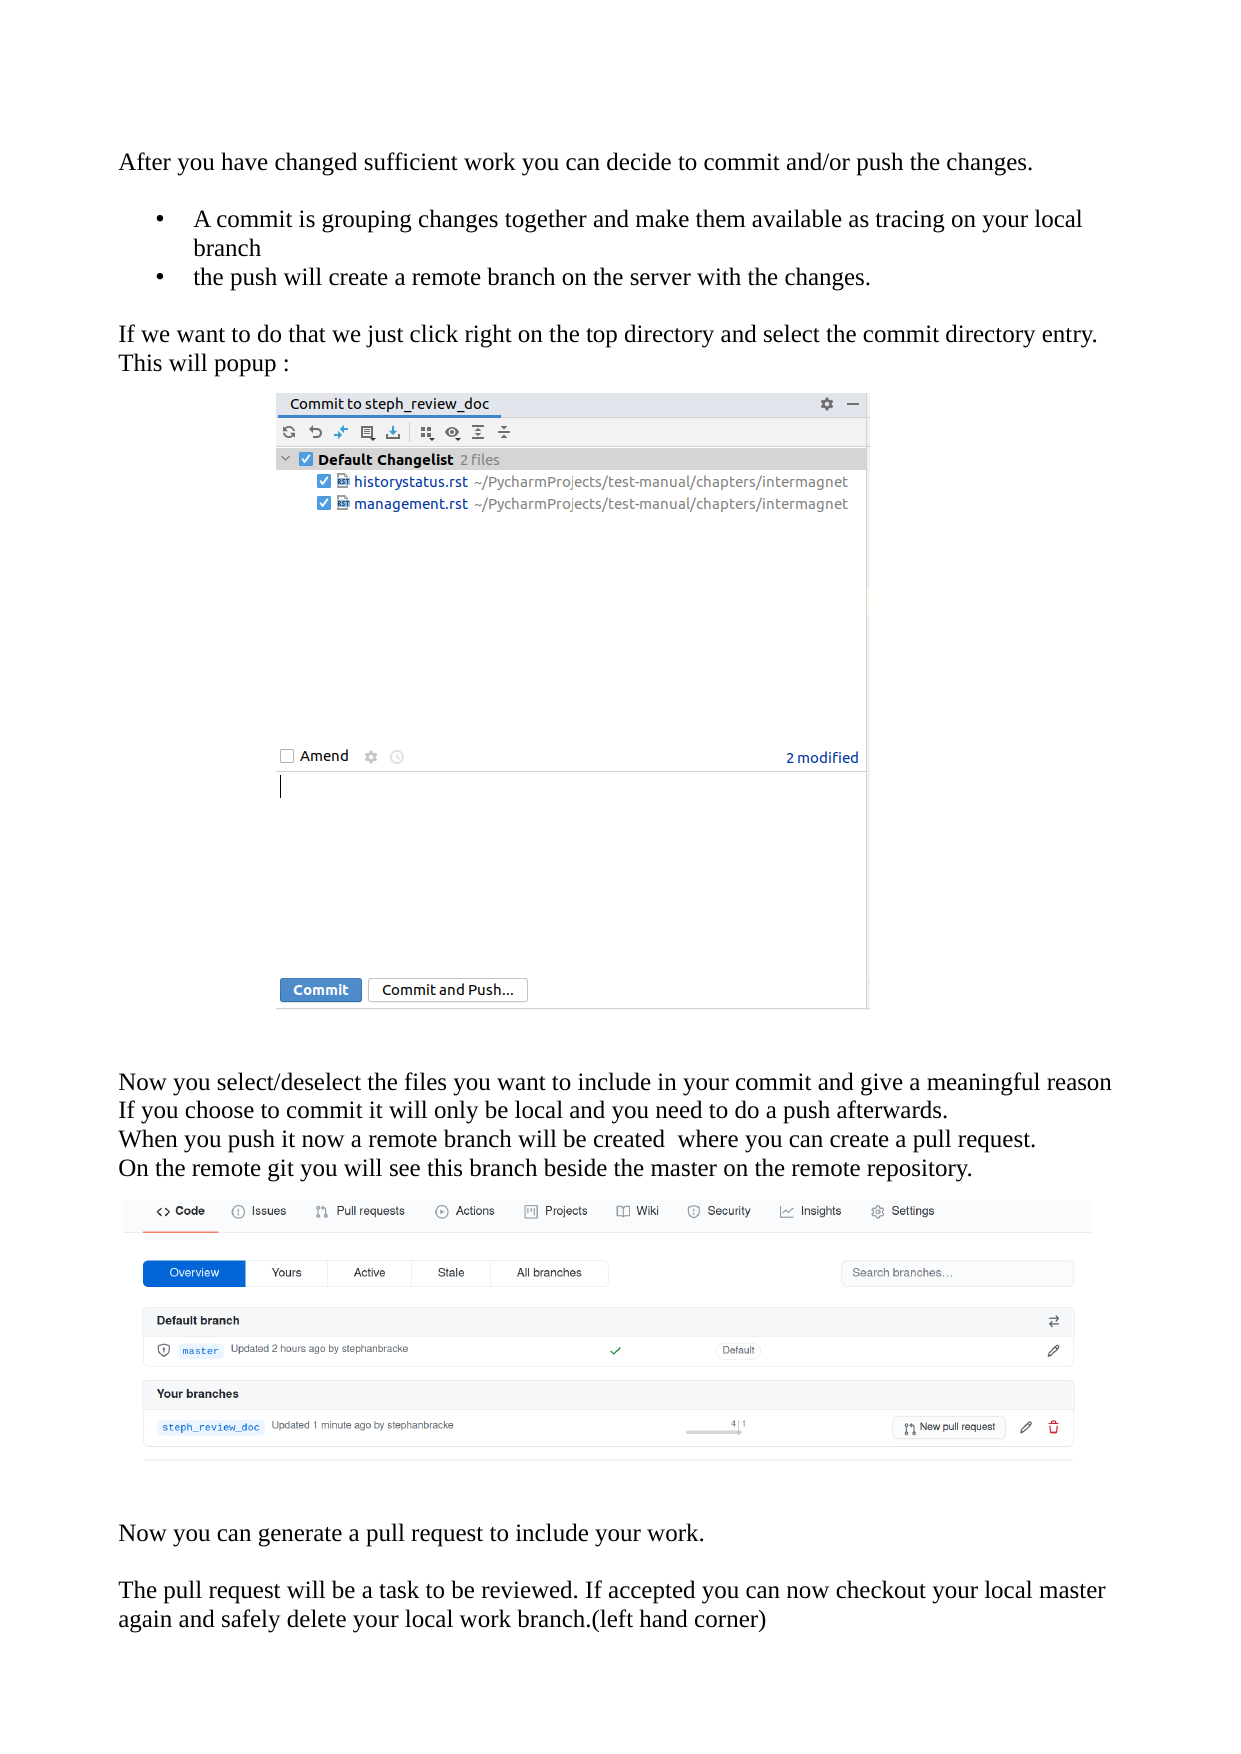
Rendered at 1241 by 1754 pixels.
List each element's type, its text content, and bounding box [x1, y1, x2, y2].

text Now you can generate a pull request to include your work. [118, 1518, 1122, 1547]
text On the remote git you will see this branch beside the master on the remote repository. [118, 1153, 1122, 1182]
text After you have changed sufficient work you can decide to commit and/or push the changes. [118, 147, 1122, 176]
picture [123, 1200, 1091, 1461]
text When you push it now a remote branch will be created where you can create a pull request. [118, 1124, 1122, 1153]
list the push will create a remote branch on the server with the changes. [156, 262, 1122, 291]
text Now you select/deselect the files you want to include in your commit and give a meaningful reason If you choose to commit it will only be local and you need to do a push afterwards. [118, 1067, 1122, 1124]
text If we want to do that we just click right on the top directory and select the commit directory entry. [118, 319, 1122, 348]
text The pull request will be a task to be reviewed. If accepted you can now checkout your local master again and safely delete your local work branch.(left hand corner) [118, 1576, 1122, 1633]
picture [276, 393, 870, 1010]
text This will popup : [118, 348, 1122, 377]
list A commit is grouping changes together and make them available as tracing on your local branch [156, 204, 1122, 262]
